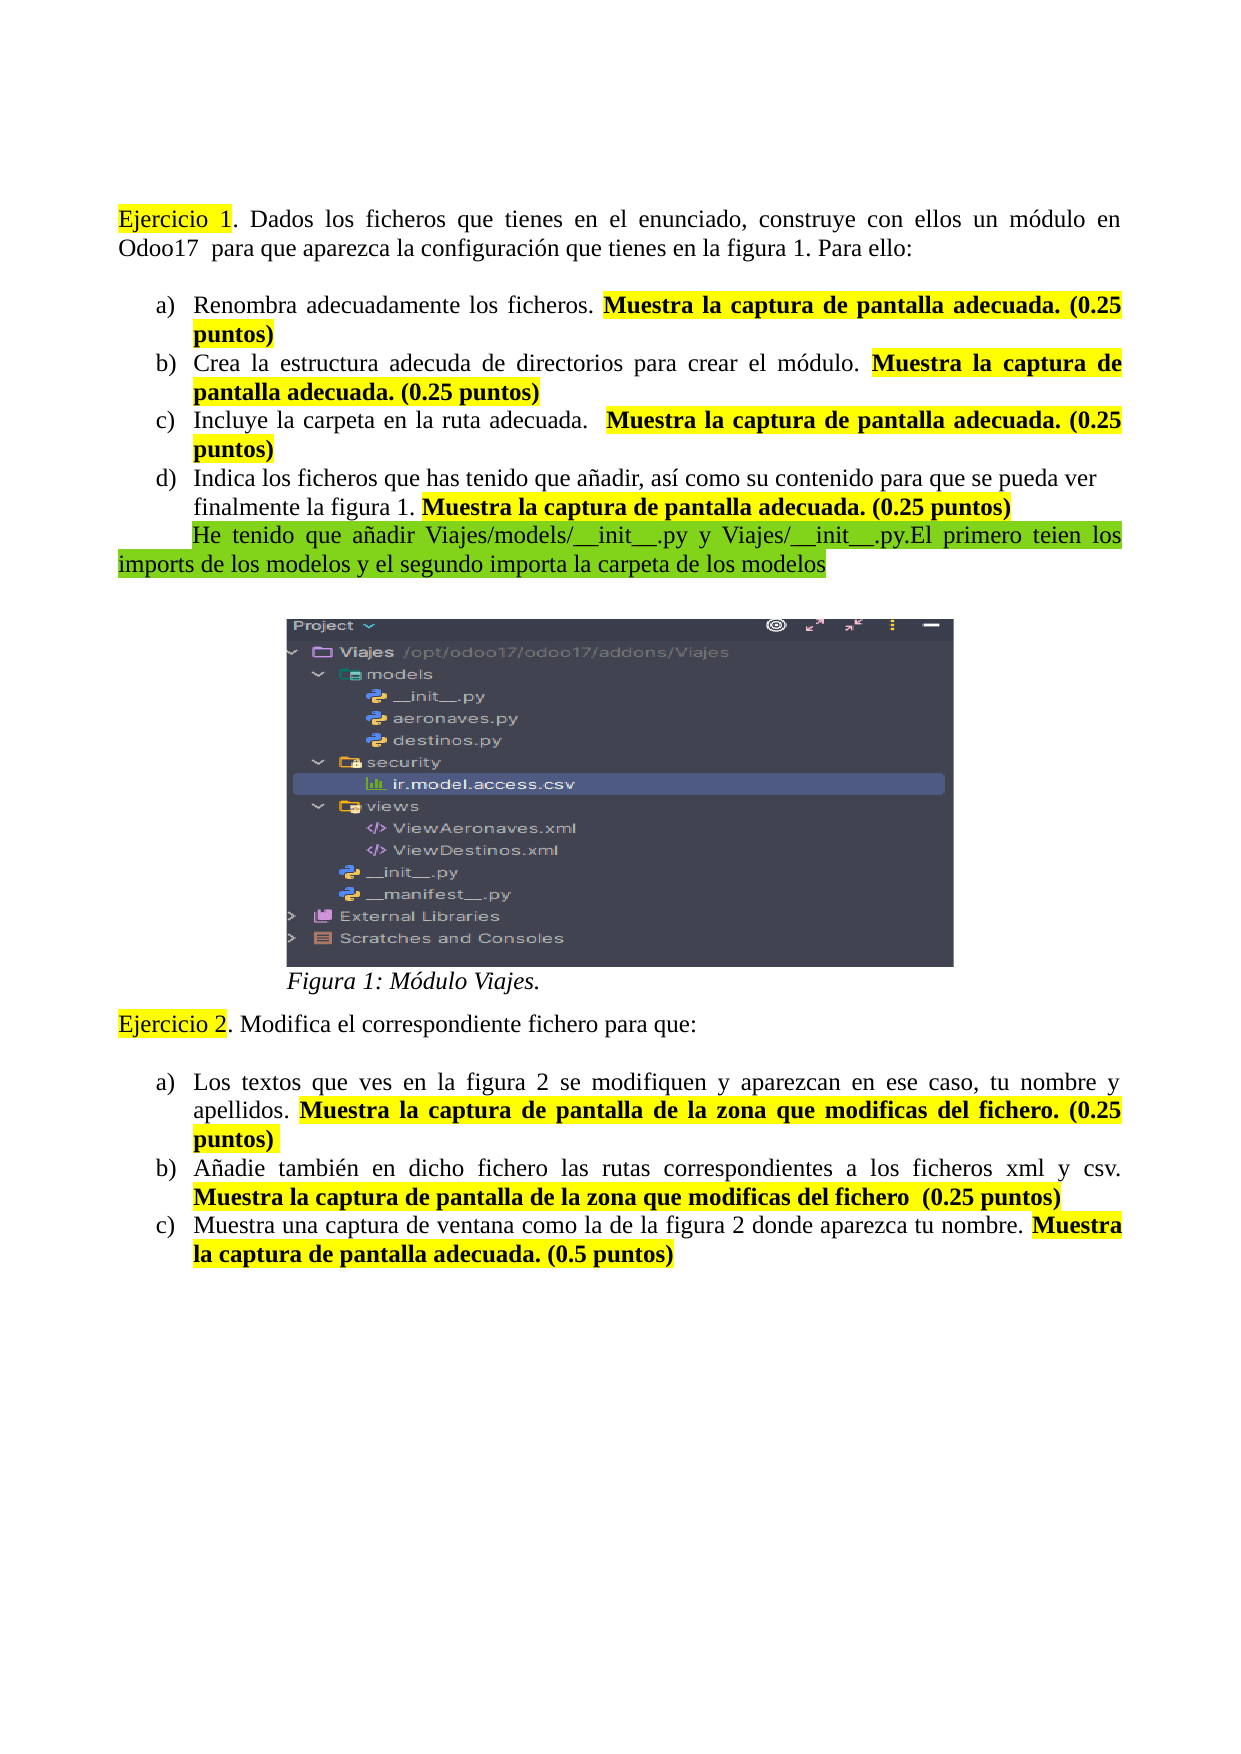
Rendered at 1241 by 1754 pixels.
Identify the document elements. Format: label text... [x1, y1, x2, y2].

list Incluye la carpeta en la ruta adecuada. Muestra la captura de pantalla adecuada. (0.25 puntos) [156, 406, 1122, 463]
text He tenido que añadir Viajes/models/__init__.py y Viajes/__init__.py.El primero teien los imports de los modelos y el segundo importa la carpeta de los modelos [118, 521, 1122, 578]
picture [286, 619, 954, 967]
text Ejercicio 2. Modifica el correspondiente fichero para que: [118, 1009, 1122, 1038]
text Ejercicio 1. Dados los ficheros que tienes en el enunciado, construye con ellos un módulo en Odoo17 para que aparezca la configuración que tienes en la figura 1. Para ello: [118, 204, 1122, 262]
list Muestra una captura de ventana como la de la figura 2 donde aparezca tu nombre. Muestra la captura de pantalla adecuada. (0.5 puntos) [156, 1211, 1122, 1268]
list Renombra adecuadamente los ficheros. Muestra la captura de pantalla adecuada. (0.25 puntos) [156, 291, 1122, 348]
list Crea la estructura adecuda de directorios para crear el módulo. Muestra la captura de pantalla adecuada. (0.25 puntos) [156, 348, 1122, 406]
list Añadie también en dicho fichero las rutas correspondientes a los ficheros xml y csv. Muestra la captura de pantalla de la zona que modificas del fichero (0.25 puntos) [156, 1153, 1122, 1211]
list Los textos que ves en la figura 2 se modifiquen y aparezcan en ese caso, tu nombre y apellidos. Muestra la captura de pantalla de la zona que modificas del fichero. (0.25 puntos) [156, 1067, 1122, 1153]
text Figura 1: Módulo Viajes. [287, 967, 954, 995]
list Indica los ficheros que has tenido que añadir, así como su contenido para que se pueda ver finalmente la figura 1. Muestra la captura de pantalla adecuada. (0.25 puntos) [156, 463, 1122, 521]
